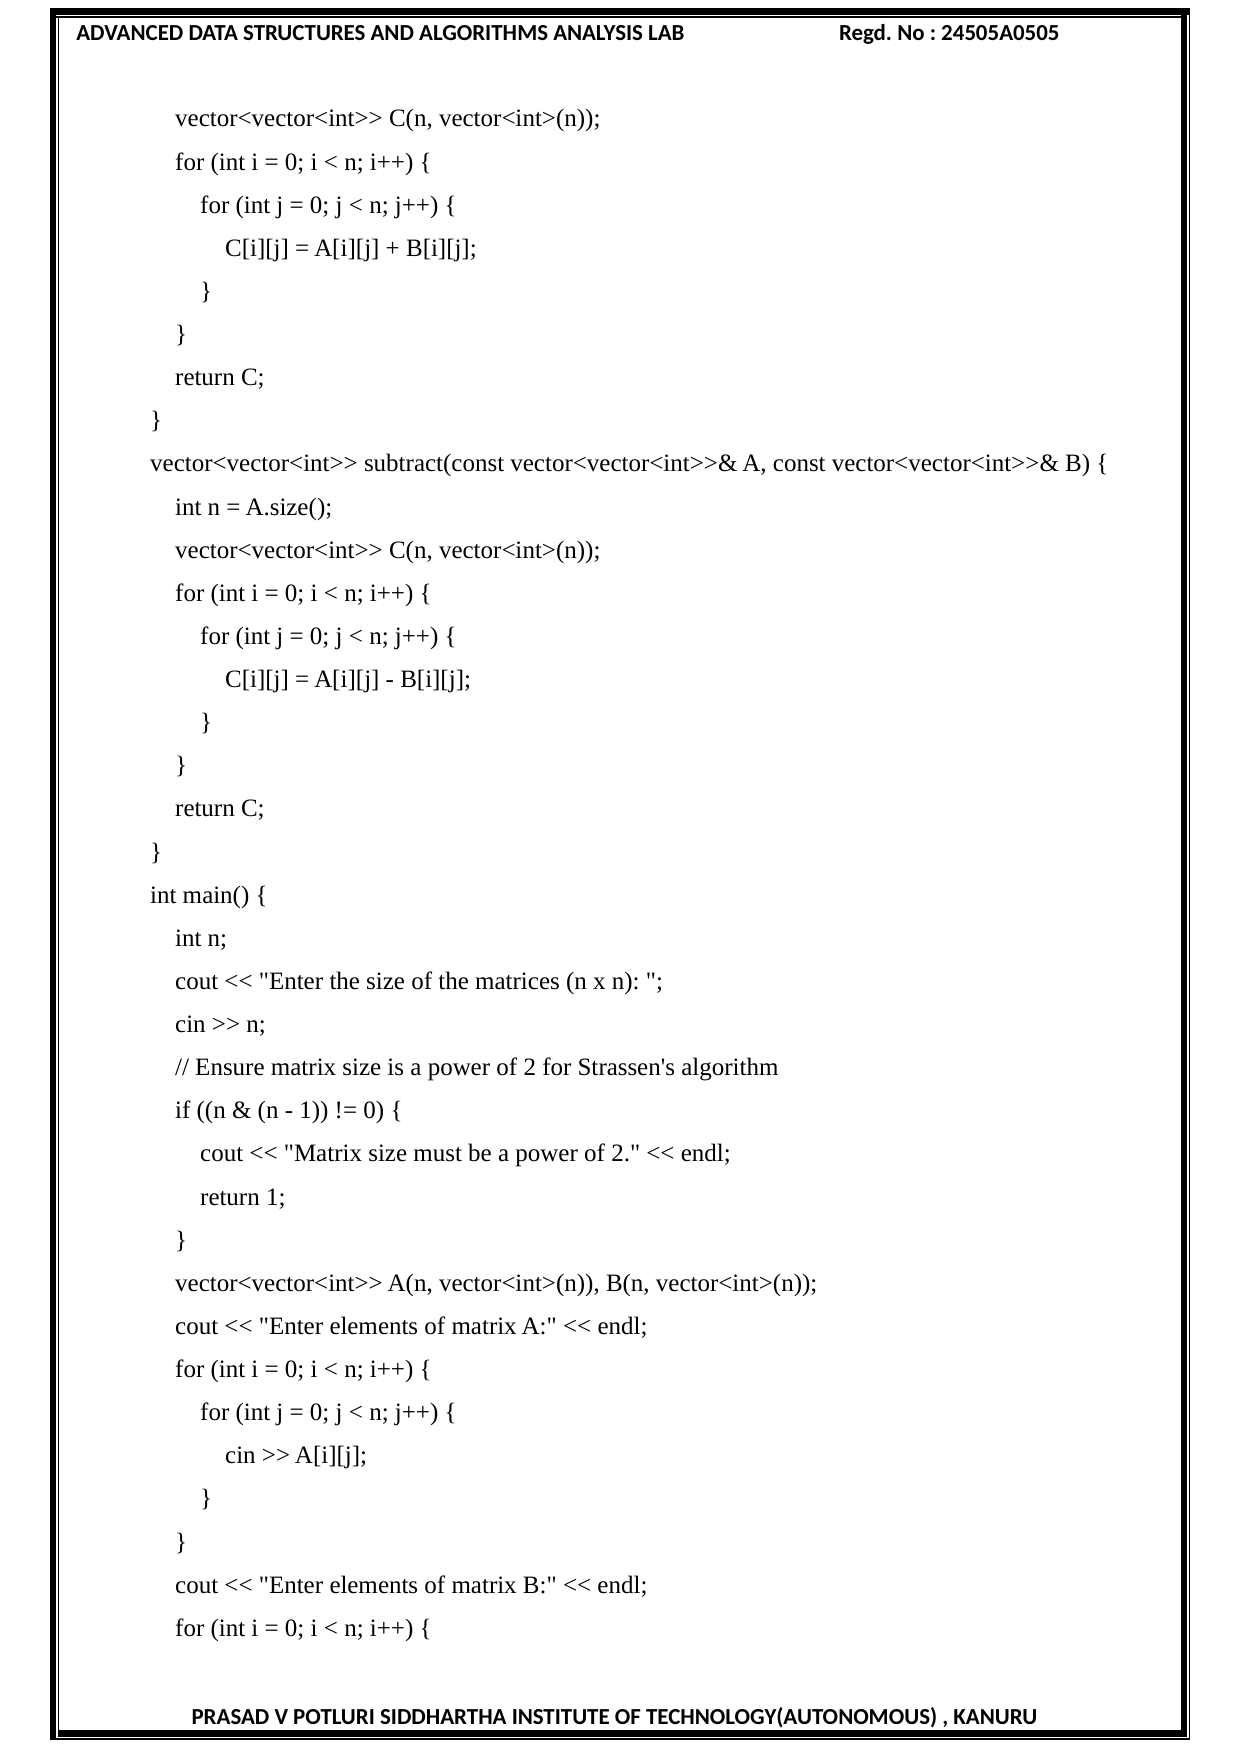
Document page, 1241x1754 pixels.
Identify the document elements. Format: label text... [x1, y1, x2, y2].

text } [150, 837, 1137, 865]
text cout << "Enter elements of matrix B:" << endl; [150, 1570, 1137, 1598]
text for (int j = 0; j < n; j++) { [150, 1397, 1137, 1426]
text for (int i = 0; i < n; i++) { [150, 1613, 1137, 1642]
text for (int i = 0; i < n; i++) { [150, 578, 1137, 607]
text vector<vector<int>> subtract(const vector<vector<int>>& A, const vector<vector<int>>& B) { [150, 448, 1137, 477]
text return 1; [150, 1182, 1137, 1210]
text cin >> A[i][j]; [150, 1440, 1137, 1469]
text } [150, 319, 1137, 348]
text } [150, 1225, 1137, 1253]
text C[i][j] = A[i][j] - B[i][j]; [150, 664, 1137, 693]
text } [150, 276, 1137, 305]
text for (int j = 0; j < n; j++) { [150, 621, 1137, 650]
text // Ensure matrix size is a power of 2 for Strassen's algorithm [150, 1052, 1137, 1081]
text } [150, 707, 1137, 736]
text int main() { [150, 880, 1137, 908]
text return C; [150, 362, 1137, 391]
text if ((n & (n - 1)) != 0) { [150, 1095, 1137, 1124]
text C[i][j] = A[i][j] + B[i][j]; [150, 233, 1137, 262]
text vector<vector<int>> C(n, vector<int>(n)); [150, 103, 1137, 132]
text vector<vector<int>> A(n, vector<int>(n)), B(n, vector<int>(n)); [150, 1268, 1137, 1297]
text for (int i = 0; i < n; i++) { [150, 147, 1137, 175]
text cout << "Enter elements of matrix A:" << endl; [150, 1311, 1137, 1340]
text for (int i = 0; i < n; i++) { [150, 1354, 1137, 1383]
text int n; [150, 923, 1137, 952]
text cout << "Enter the size of the matrices (n x n): "; [150, 966, 1137, 995]
text cout << "Matrix size must be a power of 2." << endl; [150, 1138, 1137, 1167]
text cin >> n; [150, 1009, 1137, 1038]
text vector<vector<int>> C(n, vector<int>(n)); [150, 535, 1137, 563]
text } [150, 1527, 1137, 1555]
text for (int j = 0; j < n; j++) { [150, 190, 1137, 218]
text } [150, 405, 1137, 434]
text return C; [150, 793, 1137, 822]
text int n = A.size(); [150, 492, 1137, 520]
text } [150, 1483, 1137, 1512]
text } [150, 750, 1137, 779]
